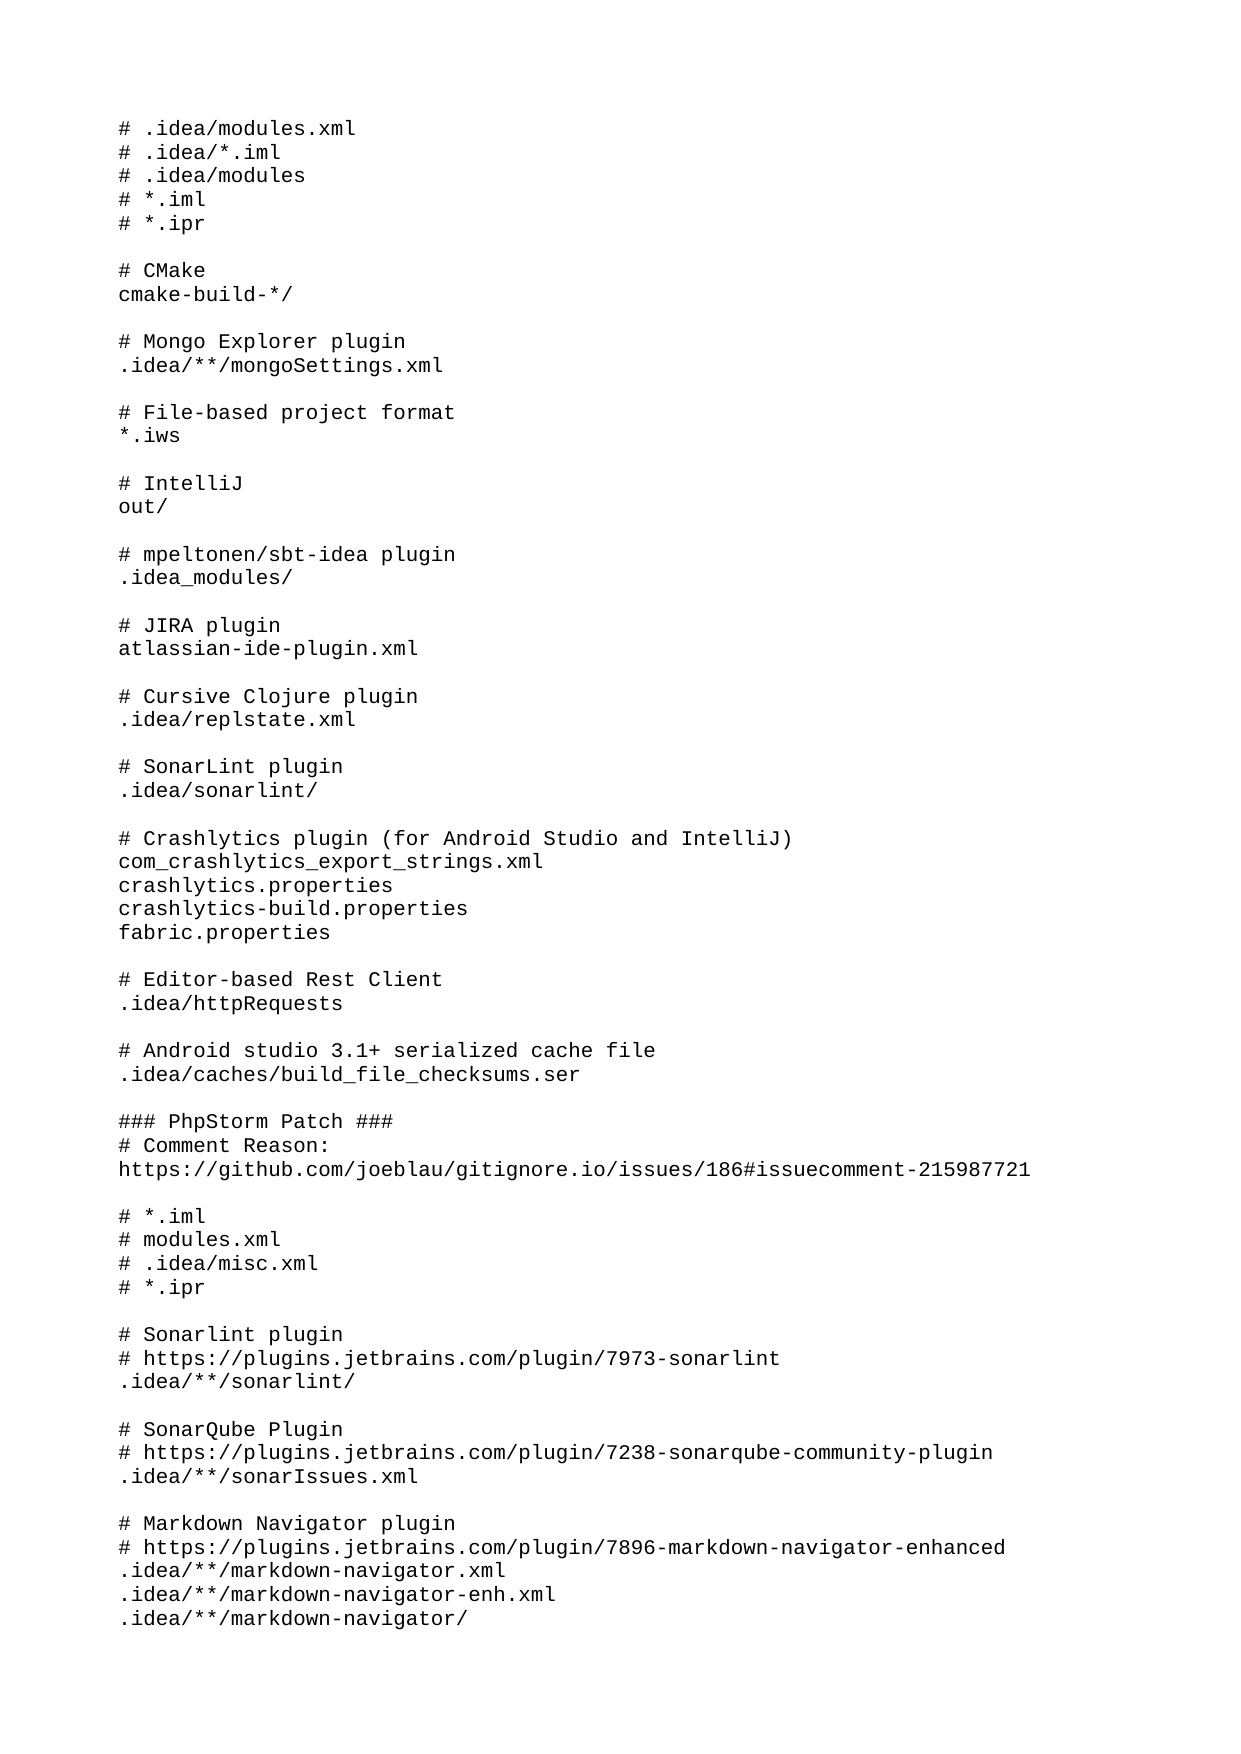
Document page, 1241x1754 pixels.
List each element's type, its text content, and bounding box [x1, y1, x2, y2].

text # CMake [118, 260, 1122, 284]
text .idea/**/sonarIssues.xml [118, 1466, 1122, 1489]
text crashlytics-build.properties [118, 898, 1122, 922]
text crashlytics.properties [118, 875, 1122, 898]
text # https://plugins.jetbrains.com/plugin/7238-sonarqube-community-plugin [118, 1442, 1122, 1466]
text # modules.xml [118, 1229, 1122, 1253]
text # .idea/*.iml [118, 142, 1122, 165]
text # *.iml [118, 189, 1122, 213]
text # *.iml [118, 1206, 1122, 1229]
text .idea/replstate.xml [118, 709, 1122, 733]
text .idea/**/mongoSettings.xml [118, 354, 1122, 378]
text .idea/**/sonarlint/ [118, 1371, 1122, 1395]
text # Editor-based Rest Client [118, 969, 1122, 993]
text .idea/**/markdown-navigator.xml [118, 1561, 1122, 1584]
text out/ [118, 496, 1122, 520]
text # *.ipr [118, 213, 1122, 236]
text # Sonarlint plugin [118, 1324, 1122, 1348]
text atlassian-ide-plugin.xml [118, 638, 1122, 662]
text # https://plugins.jetbrains.com/plugin/7896-markdown-navigator-enhanced [118, 1537, 1122, 1561]
text .idea/**/markdown-navigator/ [118, 1608, 1122, 1631]
text *.iws [118, 426, 1122, 449]
text ### PhpStorm Patch ### [118, 1111, 1122, 1135]
text # https://plugins.jetbrains.com/plugin/7973-sonarlint [118, 1348, 1122, 1371]
text # Cursive Clojure plugin [118, 686, 1122, 709]
text com_crashlytics_export_strings.xml [118, 851, 1122, 875]
text # File-based project format [118, 402, 1122, 426]
text cmake-build-*/ [118, 284, 1122, 307]
text .idea/caches/build_file_checksums.ser [118, 1064, 1122, 1088]
text # .idea/misc.xml [118, 1253, 1122, 1277]
text .idea_modules/ [118, 567, 1122, 591]
text # .idea/modules [118, 165, 1122, 189]
text # mpeltonen/sbt-idea plugin [118, 544, 1122, 567]
text # .idea/modules.xml [118, 118, 1122, 142]
text .idea/httpRequests [118, 993, 1122, 1017]
text # Markdown Navigator plugin [118, 1513, 1122, 1537]
text # Android studio 3.1+ serialized cache file [118, 1040, 1122, 1064]
text fabric.properties [118, 922, 1122, 946]
text .idea/**/markdown-navigator-enh.xml [118, 1584, 1122, 1608]
text # Crashlytics plugin (for Android Studio and IntelliJ) [118, 827, 1122, 851]
text # IntelliJ [118, 473, 1122, 496]
text # SonarQube Plugin [118, 1419, 1122, 1442]
text .idea/sonarlint/ [118, 780, 1122, 804]
text # Mongo Explorer plugin [118, 331, 1122, 354]
text # JIRA plugin [118, 615, 1122, 638]
text # SonarLint plugin [118, 757, 1122, 780]
text # Comment Reason: https://github.com/joeblau/gitignore.io/issues/186#issuecomment-215987721 [118, 1135, 1122, 1182]
text # *.ipr [118, 1277, 1122, 1300]
